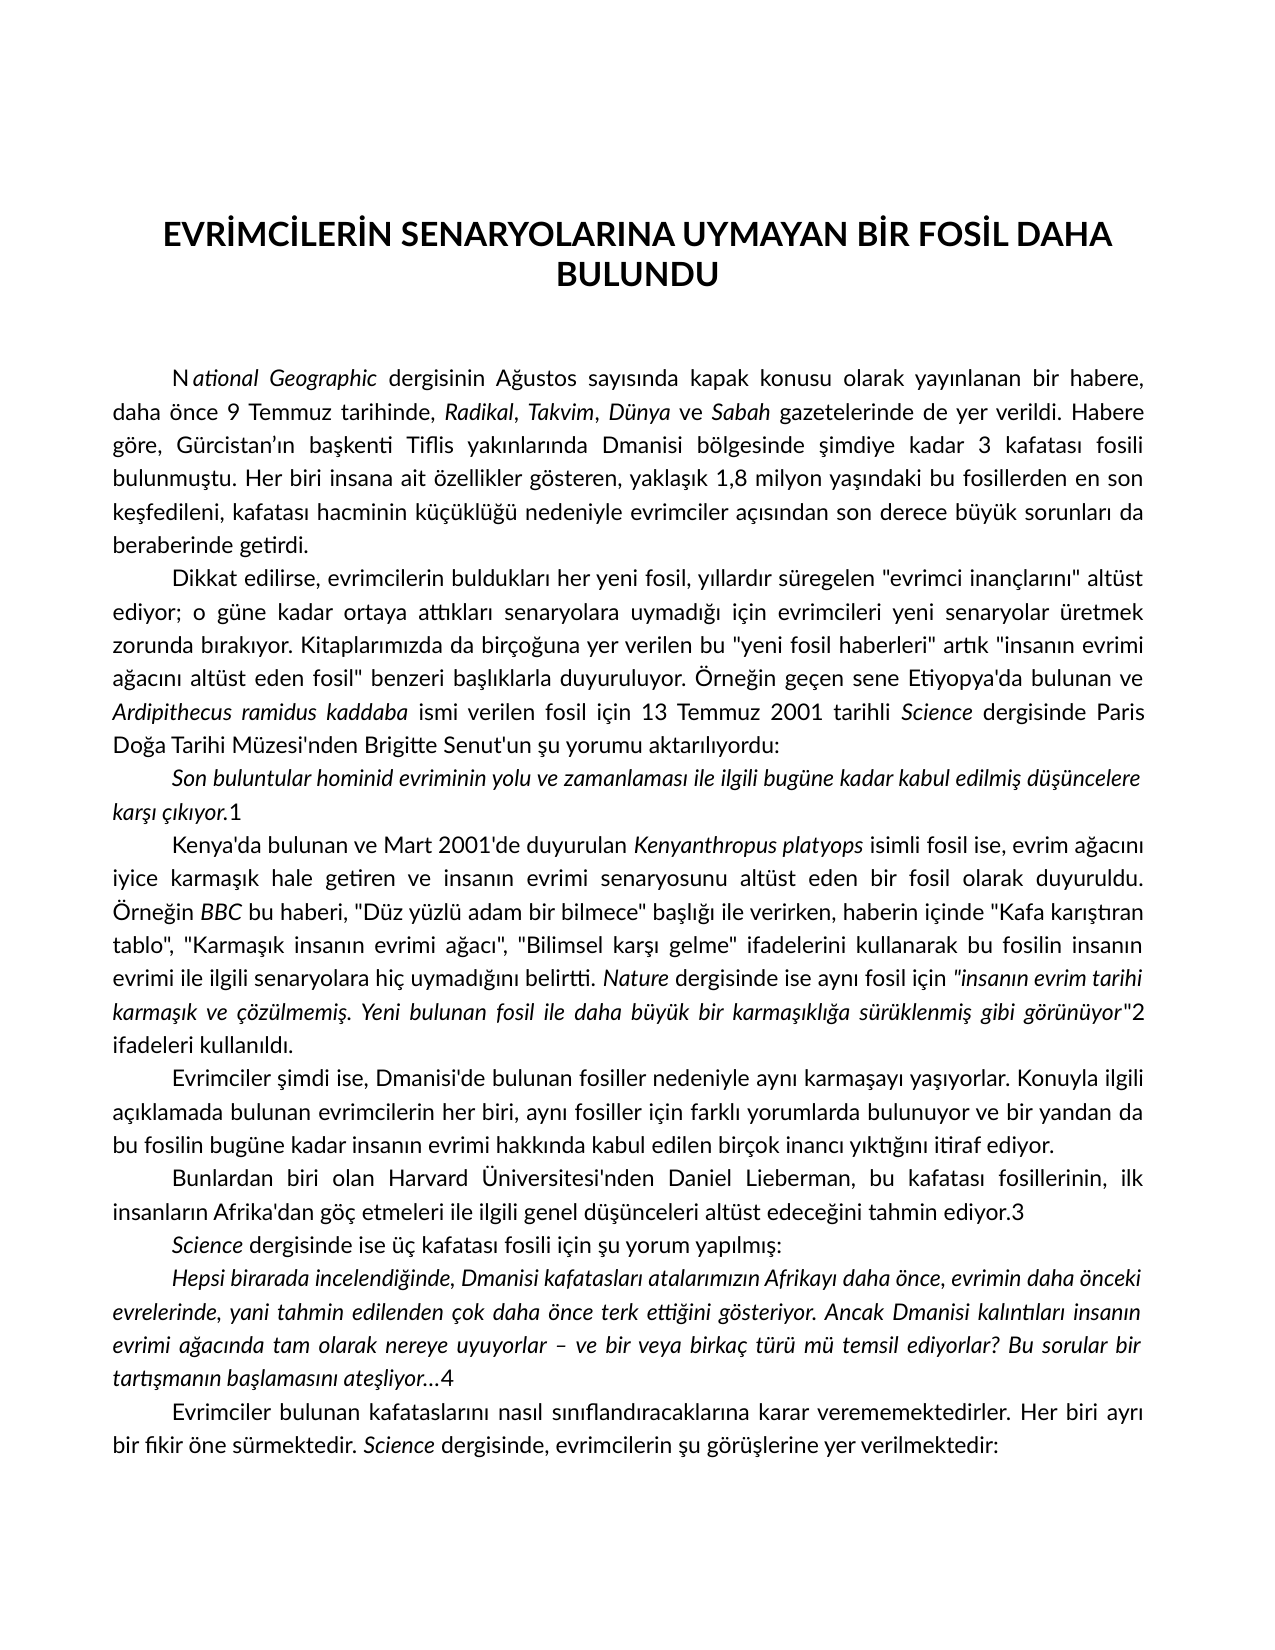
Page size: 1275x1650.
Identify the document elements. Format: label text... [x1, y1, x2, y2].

text Evrimciler bulunan kafataslarını nasıl sınıflandıracaklarına karar verememektedirler. Her biri ayrı bir fikir öne sürmektedir. Science dergisinde, evrimcilerin şu görüşlerine yer verilmektedir: [112, 1393, 1145, 1460]
text Kenya'da bulunan ve Mart 2001'de duyurulan Kenyanthropus platyops isimli fosil ise, evrim ağacını iyice karmaşık hale getiren ve insanın evrimi senaryosunu altüst eden bir fosil olarak duyuruldu. Örneğin BBC bu haberi, "Düz yüzlü adam bir bilmece" başlığı ile verirken, haberin içinde "Kafa karıştıran tablo", "Karmaşık insanın evrimi ağacı", "Bilimsel karşı gelme" ifadelerini kullanarak bu fosilin insanın evrimi ile ilgili senaryolara hiç uymadığını belirtti. Nature dergisinde ise aynı fosil için "insanın evrim tarihi karmaşık ve çözülmemiş. Yeni bulunan fosil ile daha büyük bir karmaşıklığa sürüklenmiş gibi görünüyor"2 ifadeleri kullanıldı. [112, 827, 1145, 1060]
text Evrimciler şimdi ise, Dmanisi'de bulunan fosiller nedeniyle aynı karmaşayı yaşıyorlar. Konuyla ilgili açıklamada bulunan evrimcilerin her biri, aynı fosiller için farklı yorumlarda bulunuyor ve bir yandan da bu fosilin bugüne kadar insanın evrimi hakkında kabul edilen birçok inancı yıktığını itiraf ediyor. [112, 1060, 1145, 1160]
text Son buluntular hominid evriminin yolu ve zamanlaması ile ilgili bugüne kadar kabul edilmiş düşüncelere karşı çıkıyor.1 [112, 760, 1145, 827]
text Dikkat edilirse, evrimcilerin buldukları her yeni fosil, yıllardır süregelen "evrimci inançlarını" altüst ediyor; o güne kadar ortaya attıkları senaryolara uymadığı için evrimcileri yeni senaryolar üretmek zorunda bırakıyor. Kitaplarımızda da birçoğuna yer verilen bu "yeni fosil haberleri" artık "insanın evrimi ağacını altüst eden fosil" benzeri başlıklarla duyuruluyor. Örneğin geçen sene Etiyopya'da bulunan ve Ardipithecus ramidus kaddaba ismi verilen fosil için 13 Temmuz 2001 tarihli Science dergisinde Paris Doğa Tarihi Müzesi'nden Brigitte Senut'un şu yorumu aktarılıyordu: [112, 560, 1145, 760]
text Science dergisinde ise üç kafatası fosili için şu yorum yapılmış: [112, 1227, 1145, 1260]
text Bunlardan biri olan Harvard Üniversitesi'nden Daniel Lieberman, bu kafatası fosillerinin, ilk insanların Afrika'dan göç etmeleri ile ilgili genel düşünceleri altüst edeceğini tahmin ediyor.3 [112, 1160, 1145, 1227]
text National Geographic dergisinin Ağustos sayısında kapak konusu olarak yayınlanan bir habere, daha önce 9 Temmuz tarihinde, Radikal, Takvim, Dünya ve Sabah gazetelerinde de yer verildi. Habere göre, Gürcistan’ın başkenti Tiflis yakınlarında Dmanisi bölgesinde şimdiye kadar 3 kafatası fosili bulunmuştu. Her biri insana ait özellikler gösteren, yaklaşık 1,8 milyon yaşındaki bu fosillerden en son keşfedileni, kafatası hacminin küçüklüğü nedeniyle evrimciler açısından son derece büyük sorunları da beraberinde getirdi. [112, 360, 1145, 560]
text Hepsi birarada incelendiğinde, Dmanisi kafatasları atalarımızın Afrikayı daha önce, evrimin daha önceki evrelerinde, yani tahmin edilenden çok daha önce terk ettiğini gösteriyor. Ancak Dmanisi kalıntıları insanın evrimi ağacında tam olarak nereye uyuyorlar – ve bir veya birkaç türü mü temsil ediyorlar? Bu sorular bir tartışmanın başlamasını ateşliyor…4 [112, 1260, 1145, 1393]
subtitle EVRİMCİLERİN SENARYOLARINA UYMAYAN BİR FOSİL DAHA BULUNDU [112, 213, 1162, 293]
